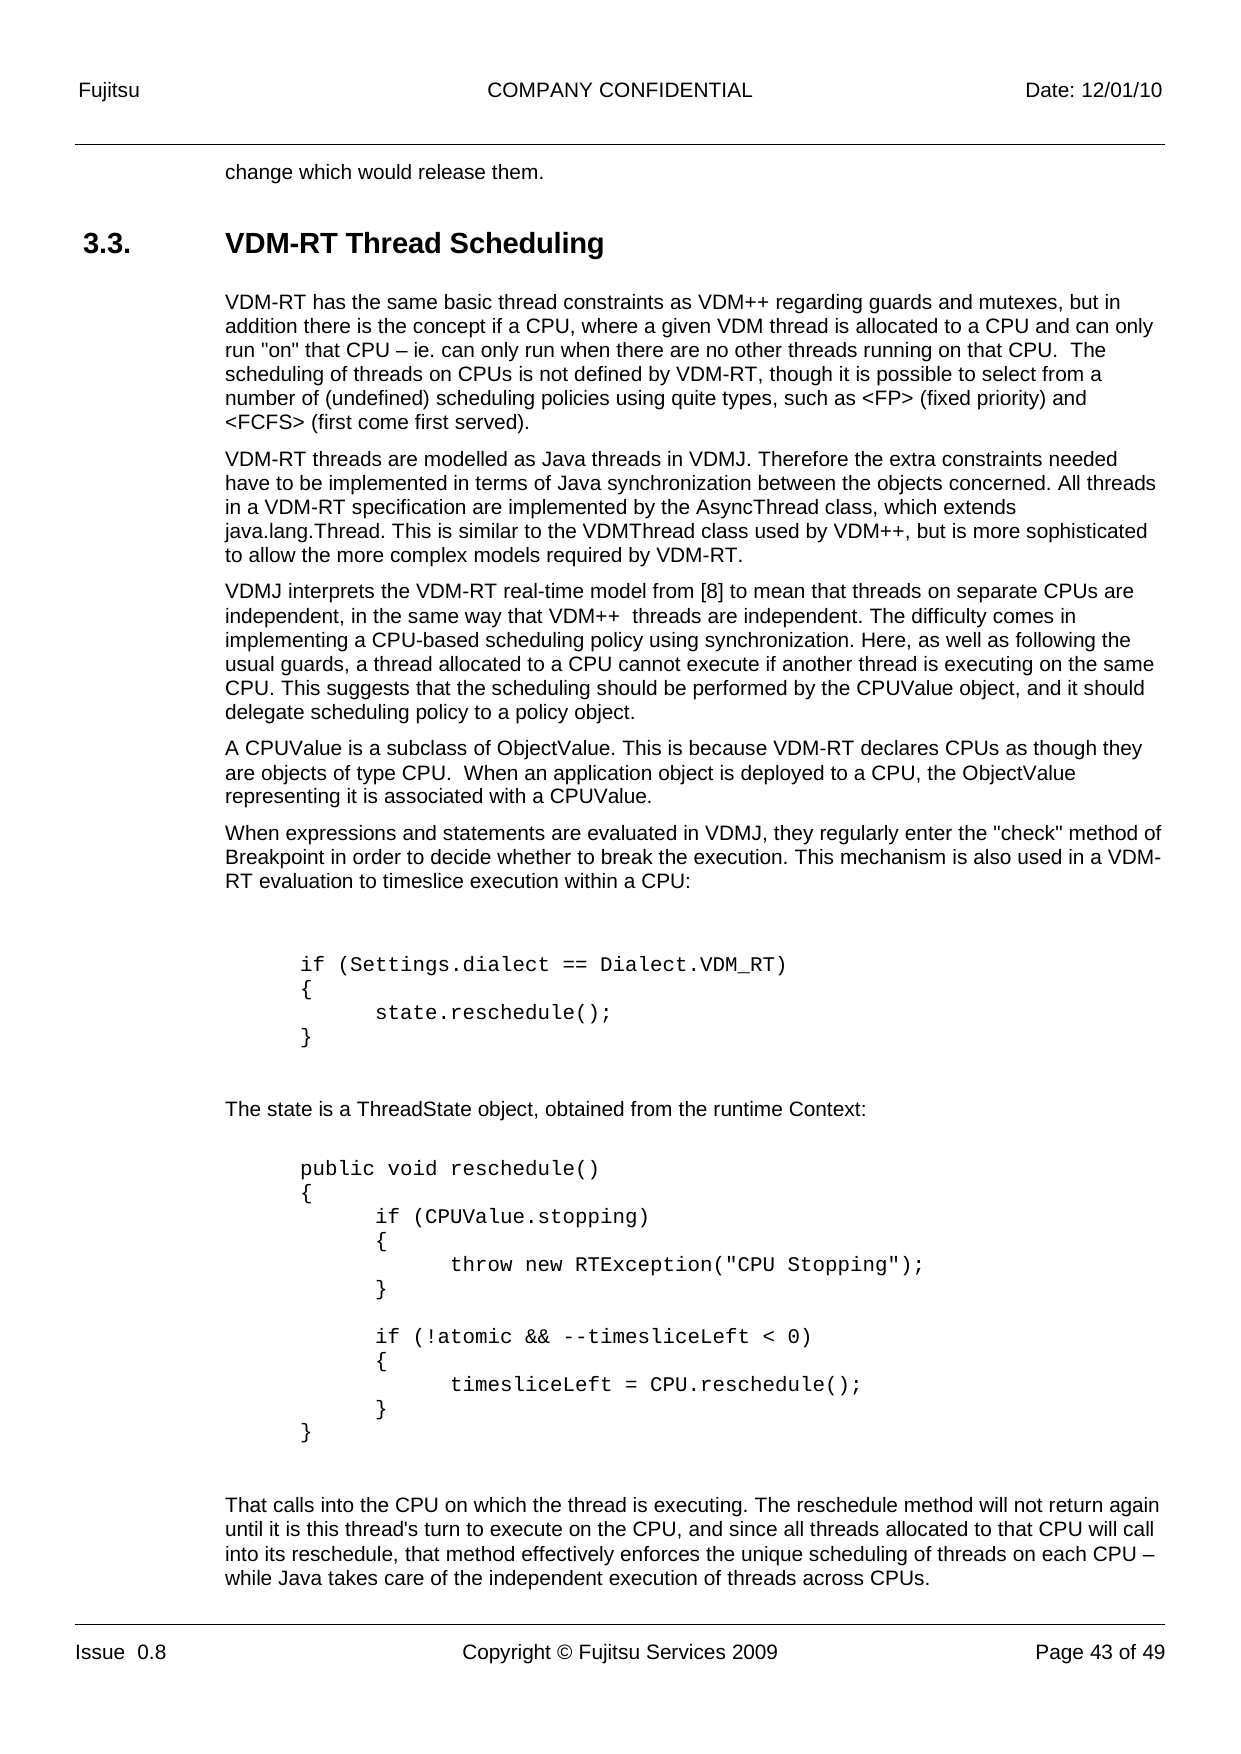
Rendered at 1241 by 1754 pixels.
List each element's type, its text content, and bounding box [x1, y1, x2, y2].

text { [225, 1230, 1165, 1254]
text VDM-RT threads are modelled as Java threads in VDMJ. Therefore the extra constraints needed have to be implemented in terms of Java synchronization between the objects concerned. All threads in a VDM-RT specification are implemented by the AsyncThread class, which extends java.lang.Thread. This is similar to the VDMThread class used by VDM++, but is more sophisticated to allow the more complex models required by VDM-RT. [225, 447, 1165, 567]
text When expressions and statements are evaluated in VDMJ, they regularly enter the "check" method of Breakpoint in order to decide whether to break the execution. This mechanism is also used in a VDM-RT evaluation to timeslice execution within a CPU: [225, 821, 1165, 893]
text } [225, 1397, 1165, 1421]
text if (Settings.dialect == Dialect.VDM_RT) [225, 954, 1165, 978]
text state.reschedule(); [225, 1002, 1165, 1026]
text A CPUValue is a subclass of ObjectValue. This is because VDM-RT declares CPUs as though they are objects of type CPU. When an application object is deployed to a CPU, the ObjectValue representing it is associated with a CPUValue. [225, 736, 1165, 808]
text throw new RTException("CPU Stopping"); [225, 1254, 1165, 1278]
text } [225, 1026, 1165, 1049]
text change which would release them. [225, 160, 1165, 184]
text The state is a ThreadState object, obtained from the runtime Context: [225, 1097, 1165, 1121]
text if (CPUValue.stopping) [225, 1206, 1165, 1230]
text } [225, 1421, 1165, 1445]
text { [225, 1349, 1165, 1373]
text if (!atomic && --timesliceLeft < 0) [225, 1326, 1165, 1349]
subtitle VDM-RT Thread Scheduling [75, 226, 1165, 260]
text { [225, 978, 1165, 1002]
text VDMJ interprets the VDM-RT real-time model from [8] to mean that threads on separate CPUs are independent, in the same way that VDM++ threads are independent. The difficulty comes in implementing a CPU-based scheduling policy using synchronization. Here, as well as following the usual guards, a thread allocated to a CPU cannot execute if another thread is executing on the same CPU. This suggests that the scheduling should be performed by the CPUValue object, and it should delegate scheduling policy to a policy object. [225, 579, 1165, 724]
text VDM-RT has the same basic thread constraints as VDM++ regarding guards and mutexes, but in addition there is the concept if a CPU, where a given VDM thread is allocated to a CPU and can only run "on" that CPU – ie. can only run when there are no other threads running on that CPU. The scheduling of threads on CPUs is not defined by VDM-RT, though it is possible to select from a number of (undefined) scheduling policies using quite types, such as <FP> (fixed priority) and <FCFS> (first come first served). [225, 290, 1165, 434]
text } [225, 1278, 1165, 1302]
text { [225, 1182, 1165, 1206]
text public void reschedule() [225, 1158, 1165, 1182]
text timesliceLeft = CPU.reschedule(); [225, 1373, 1165, 1397]
text That calls into the CPU on which the thread is executing. The reschedule method will not return again until it is this thread's turn to execute on the CPU, and since all threads allocated to that CPU will call into its reschedule, that method effectively enforces the unique scheduling of threads on each CPU – while Java takes care of the independent execution of threads across CPUs. [225, 1493, 1165, 1589]
